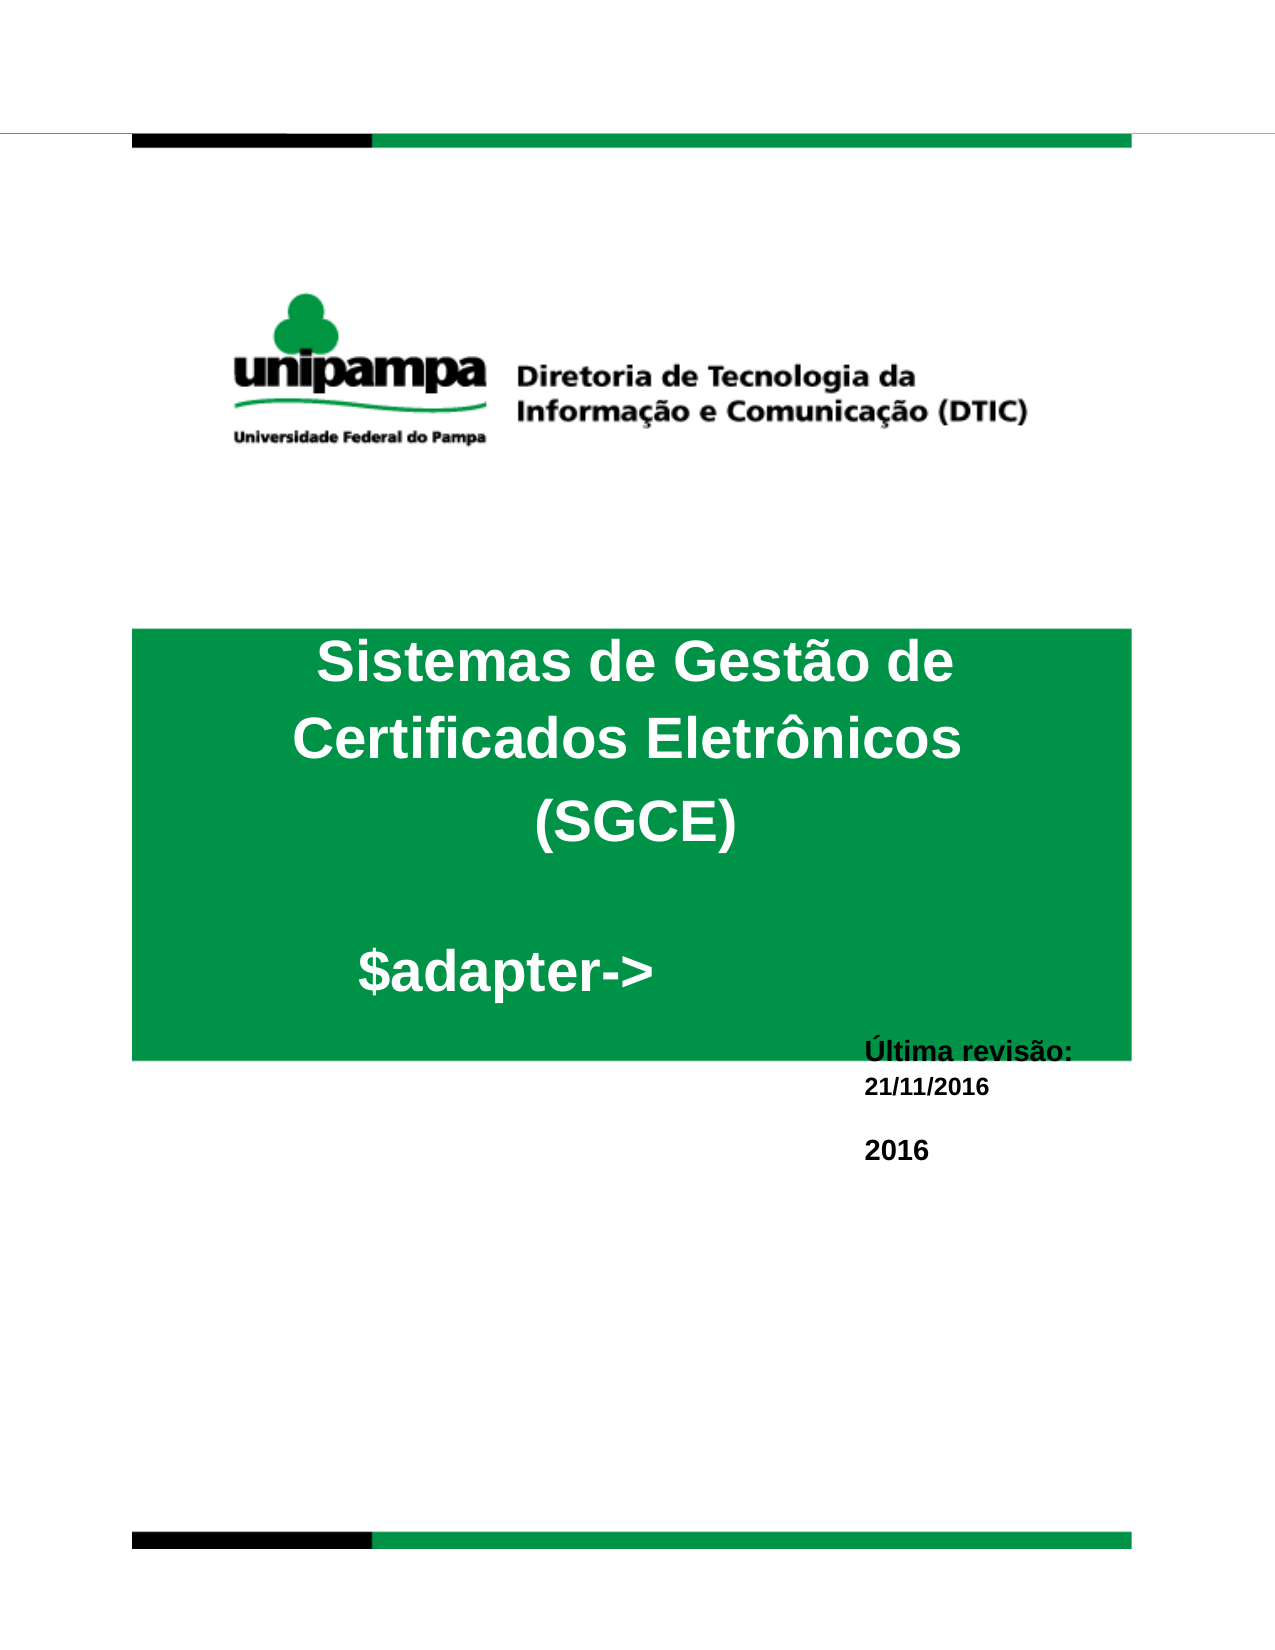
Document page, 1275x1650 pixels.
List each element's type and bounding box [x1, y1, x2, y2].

picture [0, 75, 1275, 1549]
